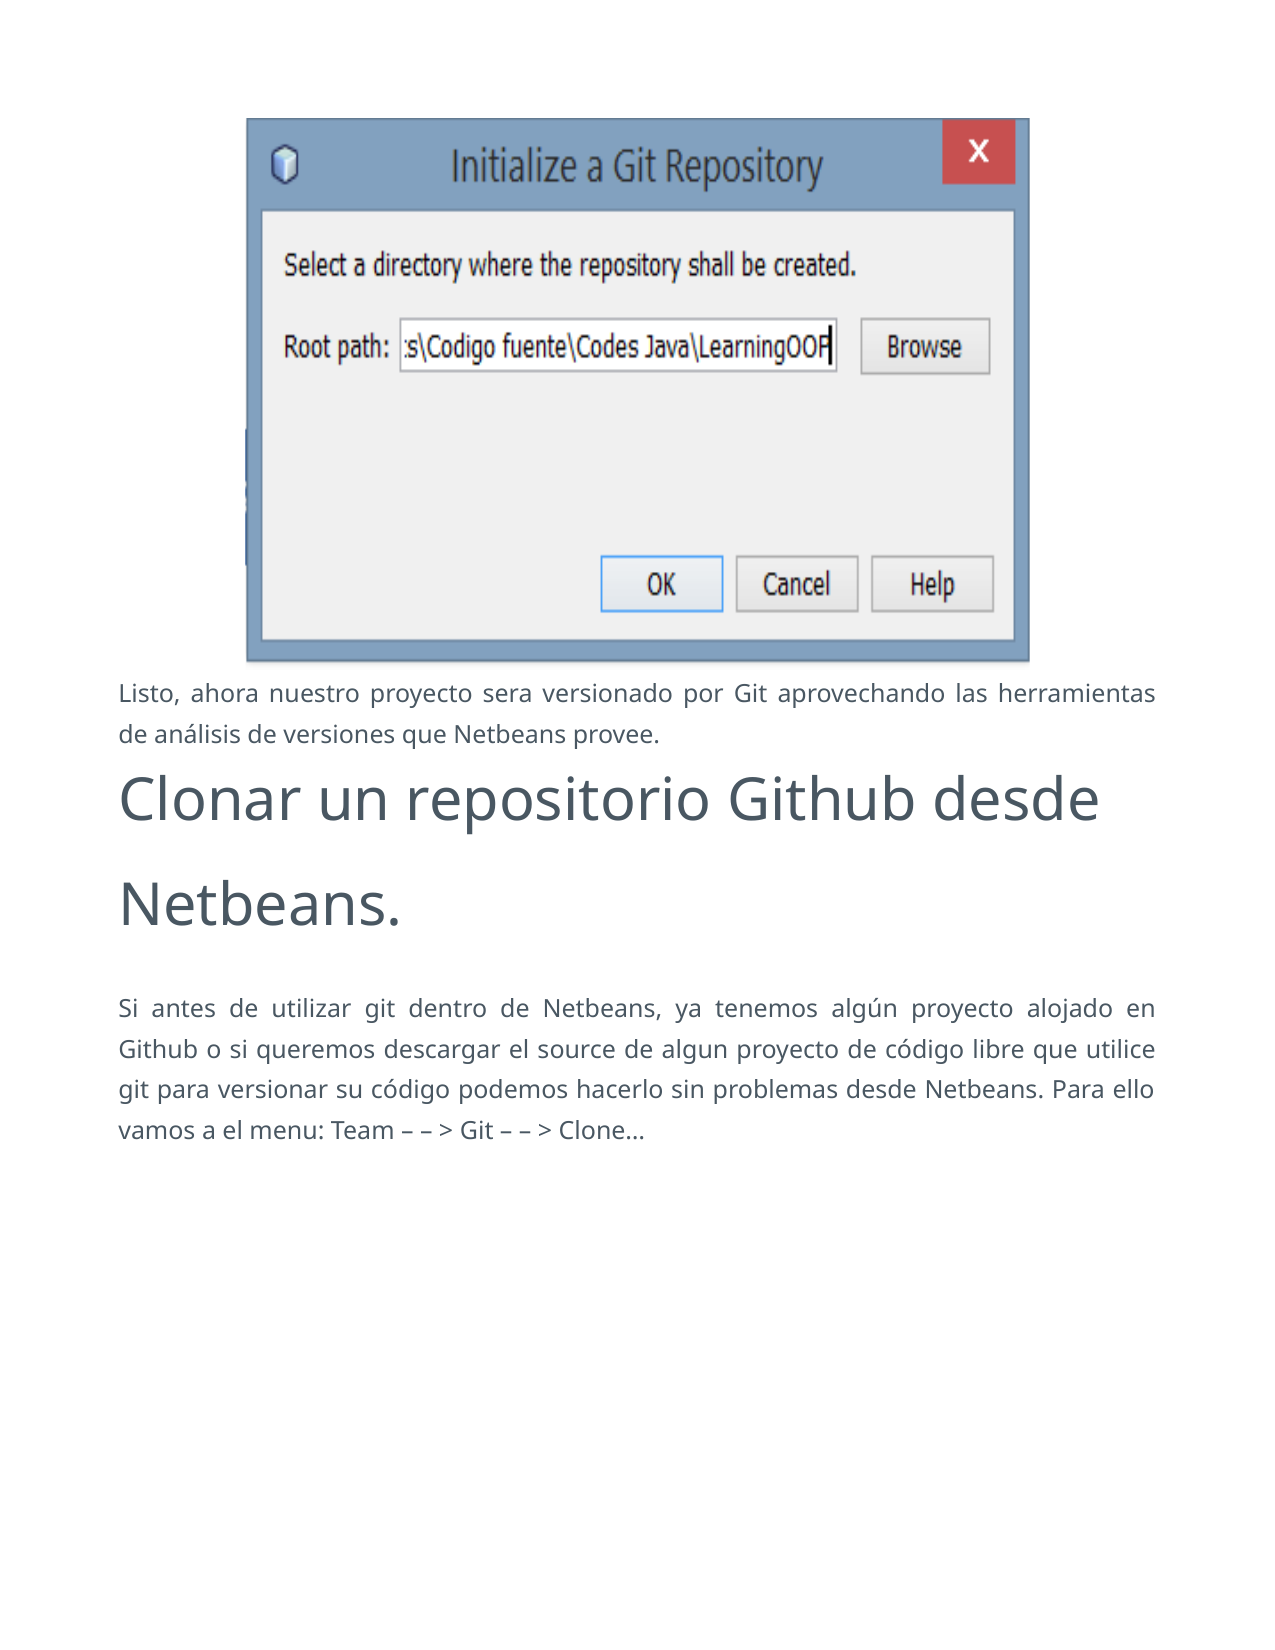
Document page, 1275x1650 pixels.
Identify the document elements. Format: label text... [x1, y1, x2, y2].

text Listo, ahora nuestro proyecto sera versionado por Git aprovechando las herramientas de análisis de versiones que Netbeans provee. [118, 675, 1157, 750]
subtitle Clonar un repositorio Github desde Netbeans. [118, 757, 1157, 943]
picture [245, 118, 1030, 670]
text Si antes de utilizar git dentro de Netbeans, ya tenemos algún proyecto alojado en Github o si queremos descargar el source de algun proyecto de código libre que utilice git para versionar su código podemos hacerlo sin problemas desde Netbeans. Para ello vamos a el menu: Team – – > Git – – > Clone… [118, 991, 1157, 1147]
